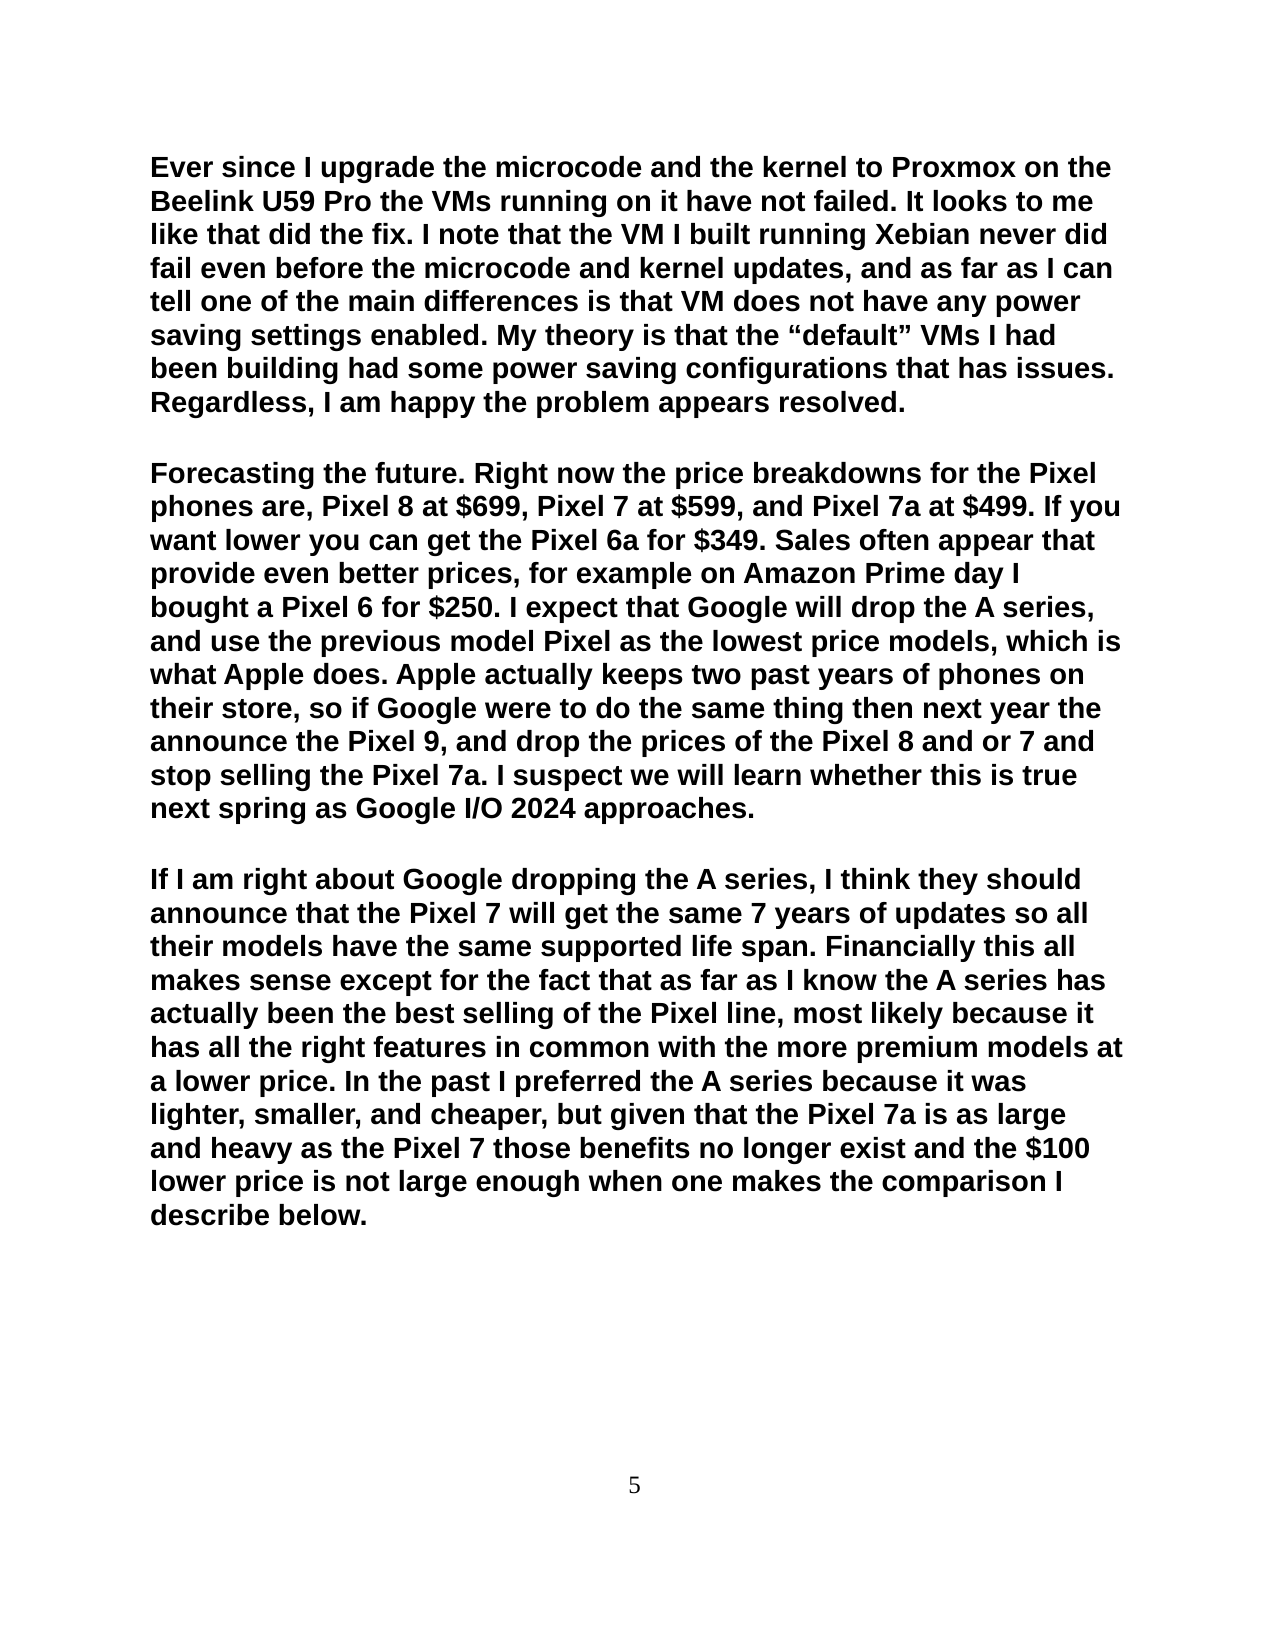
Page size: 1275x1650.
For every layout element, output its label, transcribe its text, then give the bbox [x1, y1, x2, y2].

subtitle If I am right about Google dropping the A series, I think they should announce that the Pixel 7 will get the same 7 years of updates so all their models have the same supported life span. Financially this all makes sense except for the fact that as far as I know the A series has actually been the best selling of the Pixel line, most likely because it has all the right features in common with the more premium models at a lower price. In the past I preferred the A series because it was lighter, smaller, and cheaper, but given that the Pixel 7a is as large and heavy as the Pixel 7 those benefits no longer exist and the $100 lower price is not large enough when one makes the comparison I describe below. [150, 862, 1125, 1231]
subtitle Ever since I upgrade the microcode and the kernel to Proxmox on the Beelink U59 Pro the VMs running on it have not failed. It looks to me like that did the fix. I note that the VM I built running Xebian never did fail even before the microcode and kernel updates, and as far as I can tell one of the main differences is that VM does not have any power saving settings enabled. My theory is that the “default” VMs I had been building had some power saving configurations that has issues. Regardless, I am happy the problem appears resolved. [150, 150, 1125, 418]
subtitle Forecasting the future. Right now the price breakdowns for the Pixel phones are, Pixel 8 at $699, Pixel 7 at $599, and Pixel 7a at $499. If you want lower you can get the Pixel 6a for $349. Sales often appear that provide even better prices, for example on Amazon Prime day I bought a Pixel 6 for $250. I expect that Google will drop the A series, and use the previous model Pixel as the lowest price models, which is what Apple does. Apple actually keeps two past years of phones on their store, so if Google were to do the same thing then next year the announce the Pixel 9, and drop the prices of the Pixel 8 and or 7 and stop selling the Pixel 7a. I suspect we will learn whether this is true next spring as Google I/O 2024 approaches. [150, 456, 1125, 825]
